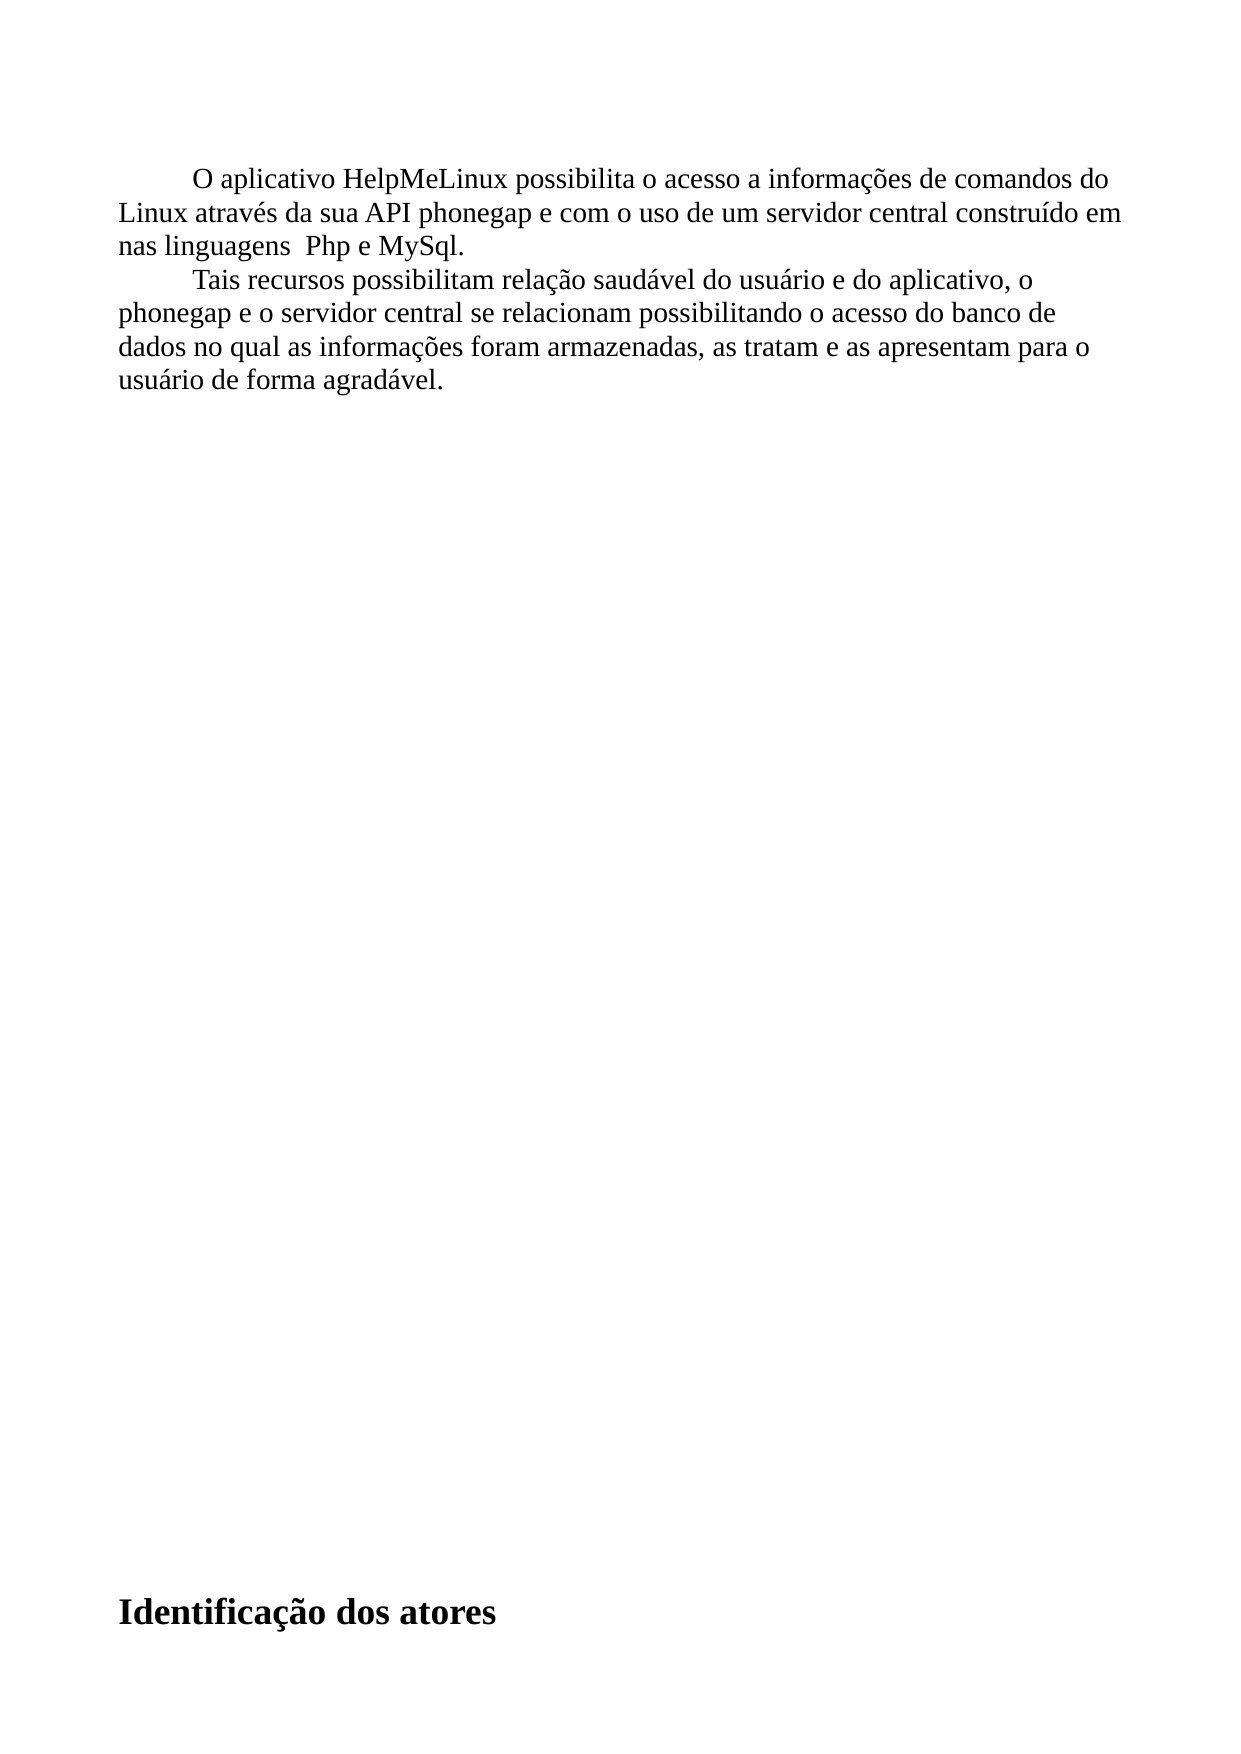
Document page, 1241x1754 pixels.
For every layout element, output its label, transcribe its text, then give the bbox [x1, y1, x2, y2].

text Identificação dos atores [118, 1589, 1122, 1632]
text Tais recursos possibilitam relação saudável do usuário e do aplicativo, o phonegap e o servidor central se relacionam possibilitando o acesso do banco de dados no qual as informações foram armazenadas, as tratam e as apresentam para o usuário de forma agradável. [118, 262, 1122, 396]
text O aplicativo HelpMeLinux possibilita o acesso a informações de comandos do Linux através da sua API phonegap e com o uso de um servidor central construído em nas linguagens Php e MySql. [118, 161, 1122, 262]
